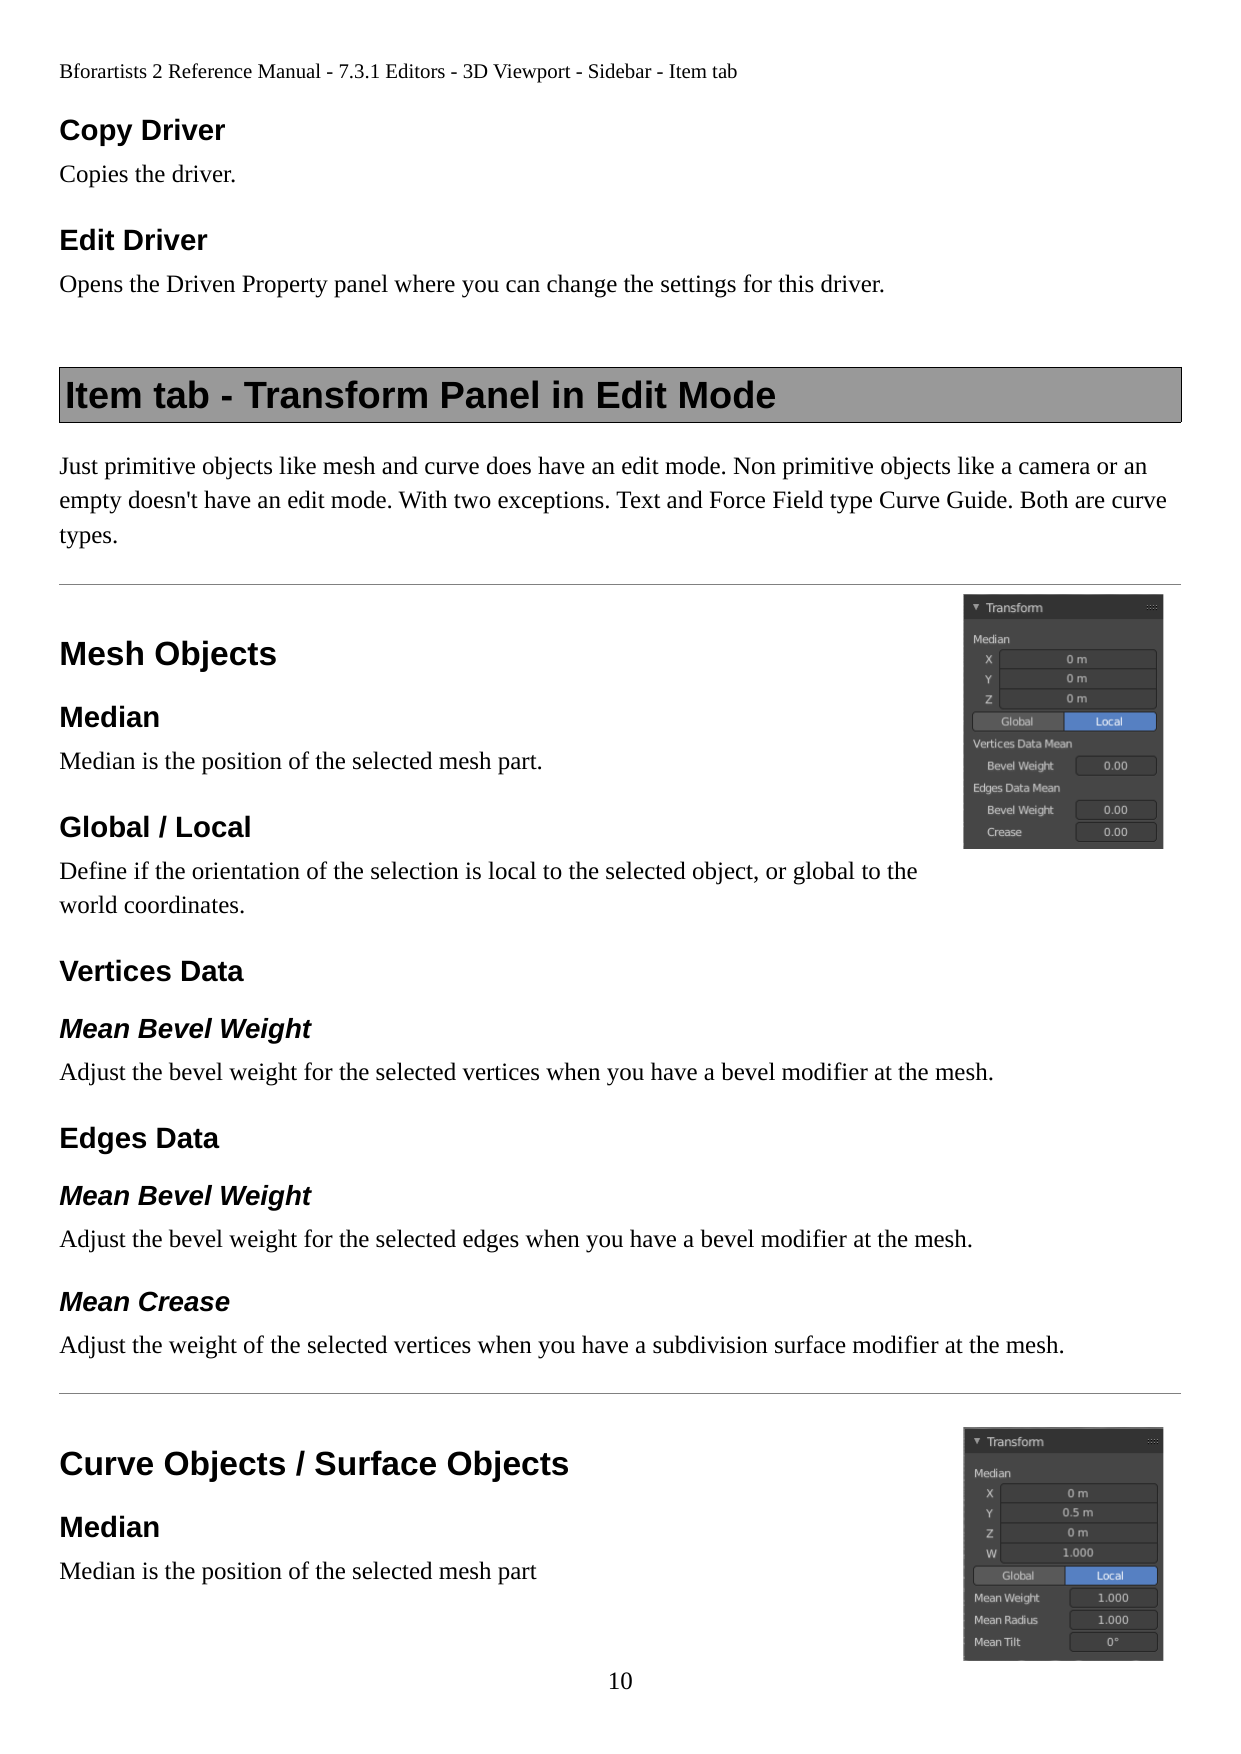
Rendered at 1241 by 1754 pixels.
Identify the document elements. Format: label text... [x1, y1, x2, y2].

subtitle Global / Local [59, 809, 963, 843]
subtitle [1164, 1509, 1181, 1543]
subtitle Mesh Objects [59, 634, 963, 673]
subtitle [1164, 634, 1181, 673]
picture [963, 1427, 1164, 1661]
subtitle [1164, 700, 1181, 733]
subtitle [1164, 809, 1181, 843]
subtitle Curve Objects / Surface Objects [59, 1444, 963, 1482]
subtitle [1164, 1444, 1181, 1482]
text Median is the position of the selected mesh part [59, 1556, 963, 1584]
text Median is the position of the selected mesh part. [59, 746, 963, 775]
subtitle Edit Driver [59, 222, 1181, 256]
text Opens the Driven Property panel where you can change the settings for this driver. [59, 269, 1181, 297]
subtitle Edges Data [59, 1121, 1181, 1154]
table_header Item tab - Transform Panel in Edit Mode [60, 368, 1181, 422]
text Adjust the bevel weight for the selected vertices when you have a bevel modifier at the mesh. [59, 1057, 1181, 1086]
text Copies the driver. [59, 159, 1181, 188]
text Define if the orientation of the selection is local to the selected object, or global to the world coordinates. [59, 856, 1181, 919]
subtitle Vertices Data [59, 954, 1181, 988]
subtitle Median [59, 700, 963, 733]
text Just primitive objects like mesh and curve does have an edit mode. Non primitive objects like a camera or an empty doesn't have an edit mode. With two exceptions. Text and Force Field type Curve Guide. Both are curve types. [59, 451, 1181, 549]
subtitle Copy Driver [59, 113, 1181, 146]
picture [963, 594, 1164, 849]
subtitle Mean Bevel Weight [59, 1179, 1181, 1211]
text Adjust the bevel weight for the selected edges when you have a bevel modifier at the mesh. [59, 1224, 1181, 1253]
subtitle Mean Bevel Weight [59, 1013, 1181, 1044]
subtitle Mean Crease [59, 1285, 1181, 1317]
subtitle Median [59, 1509, 963, 1543]
text Adjust the weight of the selected vertices when you have a subdivision surface modifier at the mesh. [59, 1330, 1181, 1358]
